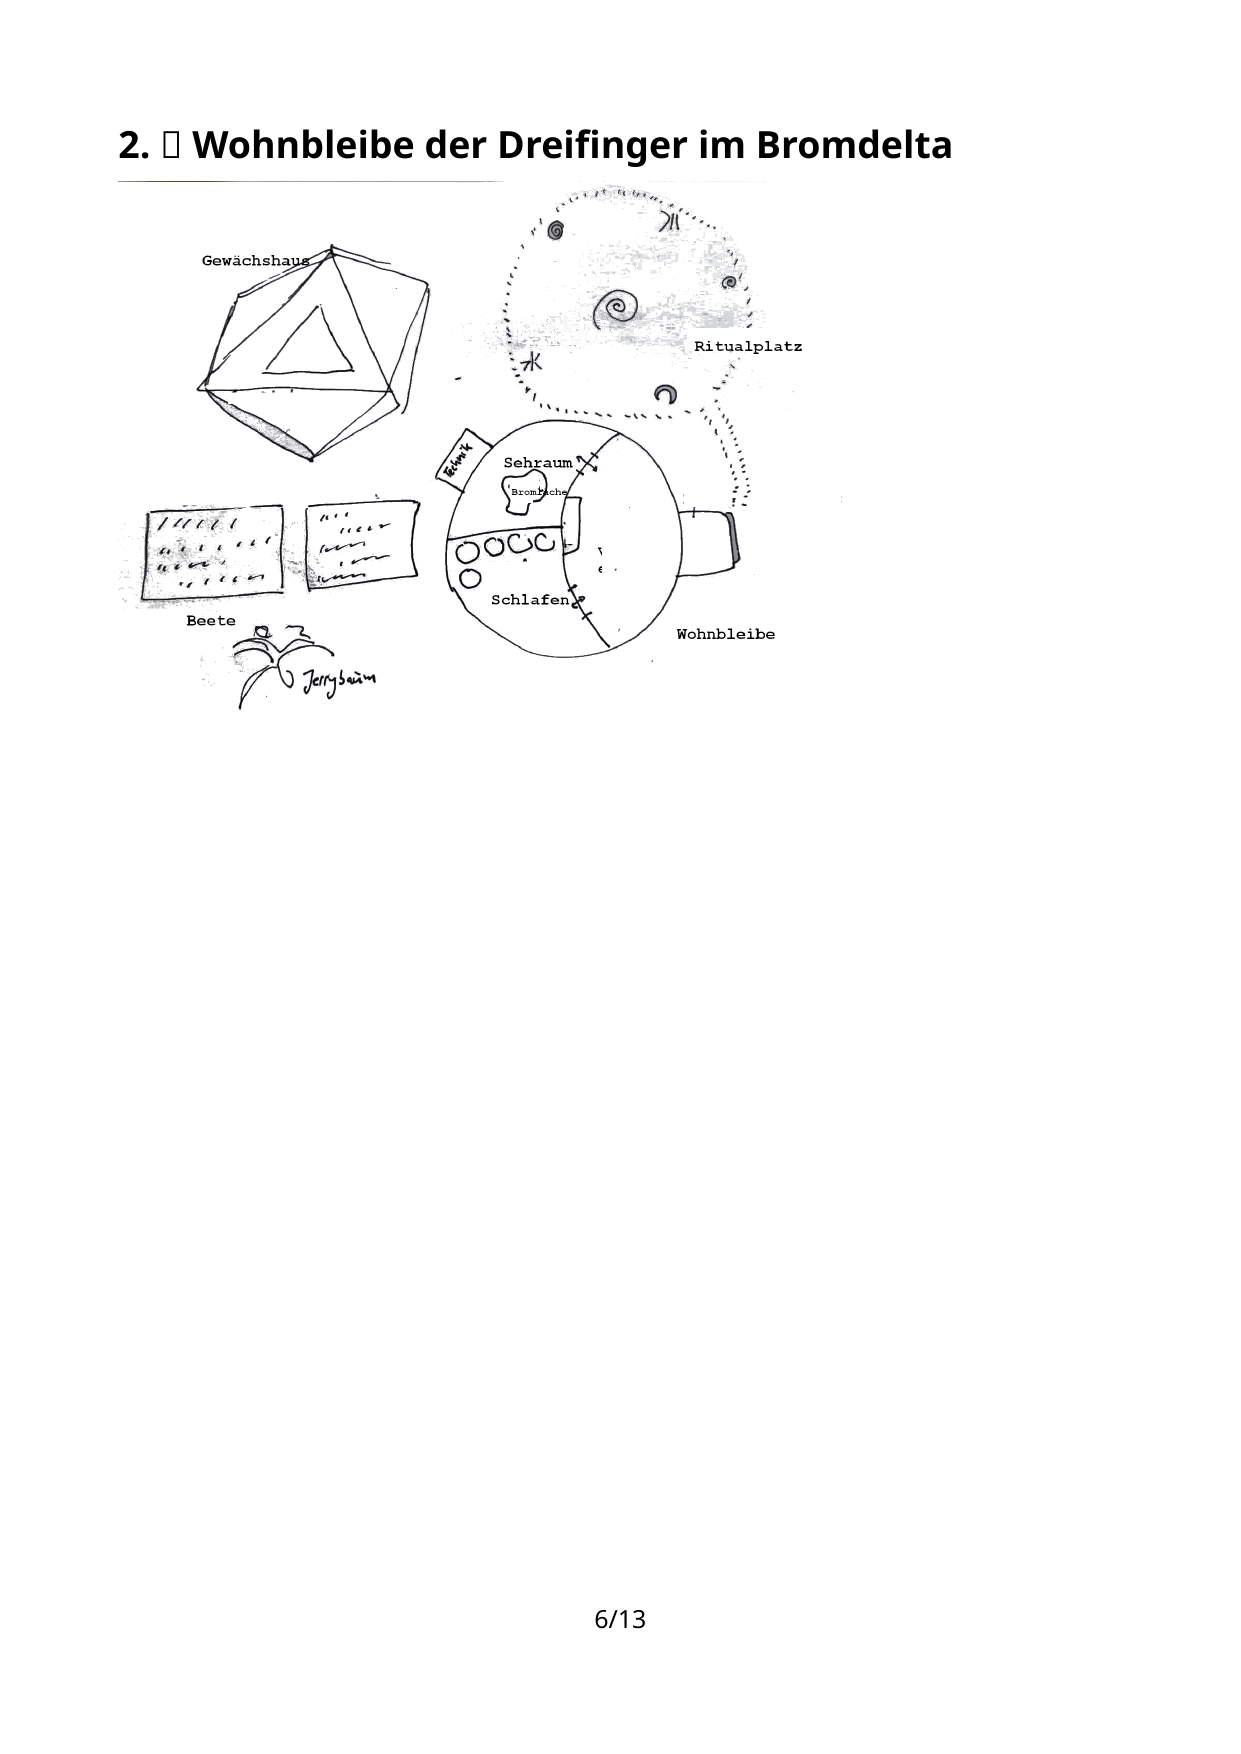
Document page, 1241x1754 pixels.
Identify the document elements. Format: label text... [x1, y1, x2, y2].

subtitle 2. 🫧 Wohnbleibe der Dreifinger im Bromdelta [118, 118, 1122, 169]
picture [118, 181, 843, 714]
